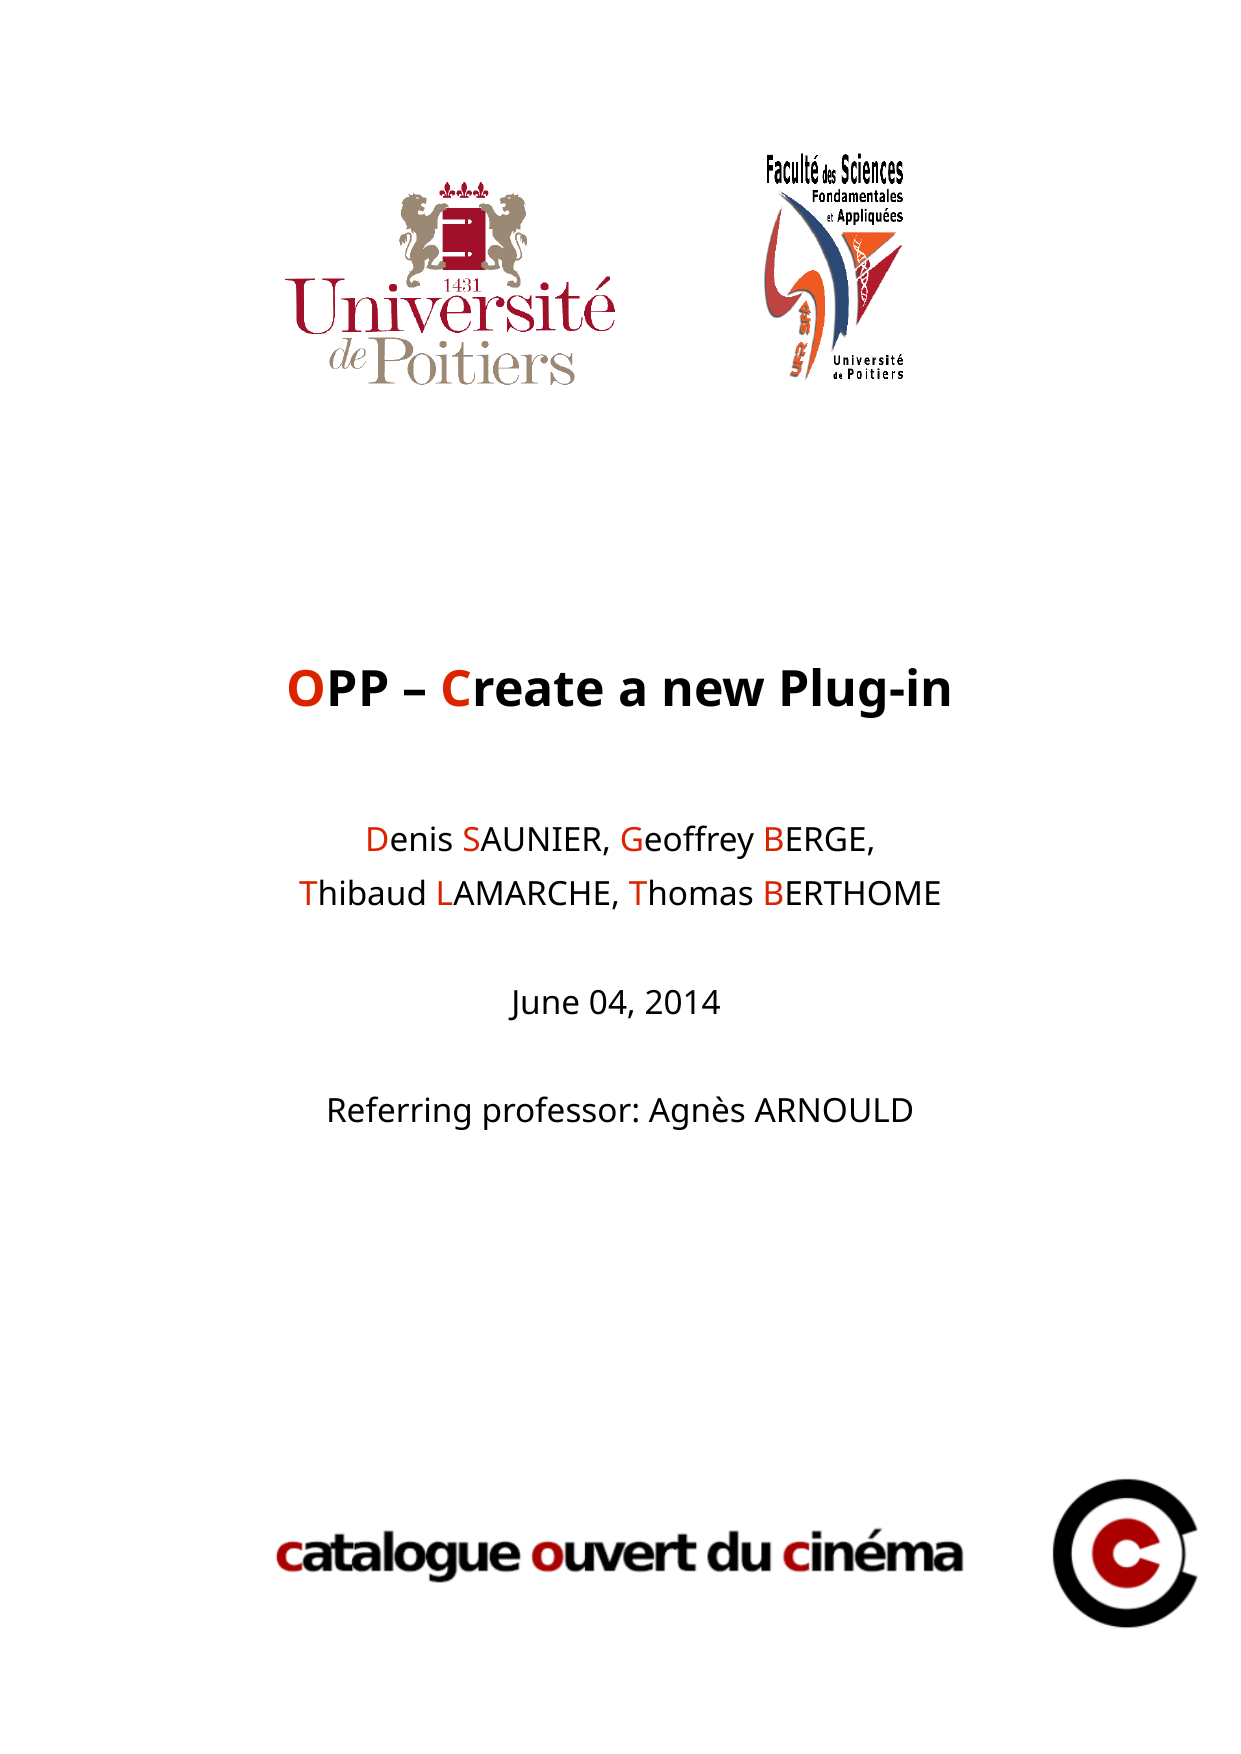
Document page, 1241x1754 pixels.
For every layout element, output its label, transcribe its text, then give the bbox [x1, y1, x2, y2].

picture [118, 48, 1123, 467]
subtitle OPP – Create a new Plug-in [118, 653, 1122, 721]
text June 04, 2014 [118, 978, 1122, 1024]
text Referring professor: Agnès ARNOULD [118, 1087, 1122, 1132]
text Thibaud LAMARCHE, Thomas BERTHOME [118, 870, 1122, 915]
text Denis SAUNIER, Geoffrey BERGE, [118, 816, 1122, 861]
picture [192, 1421, 1224, 1687]
